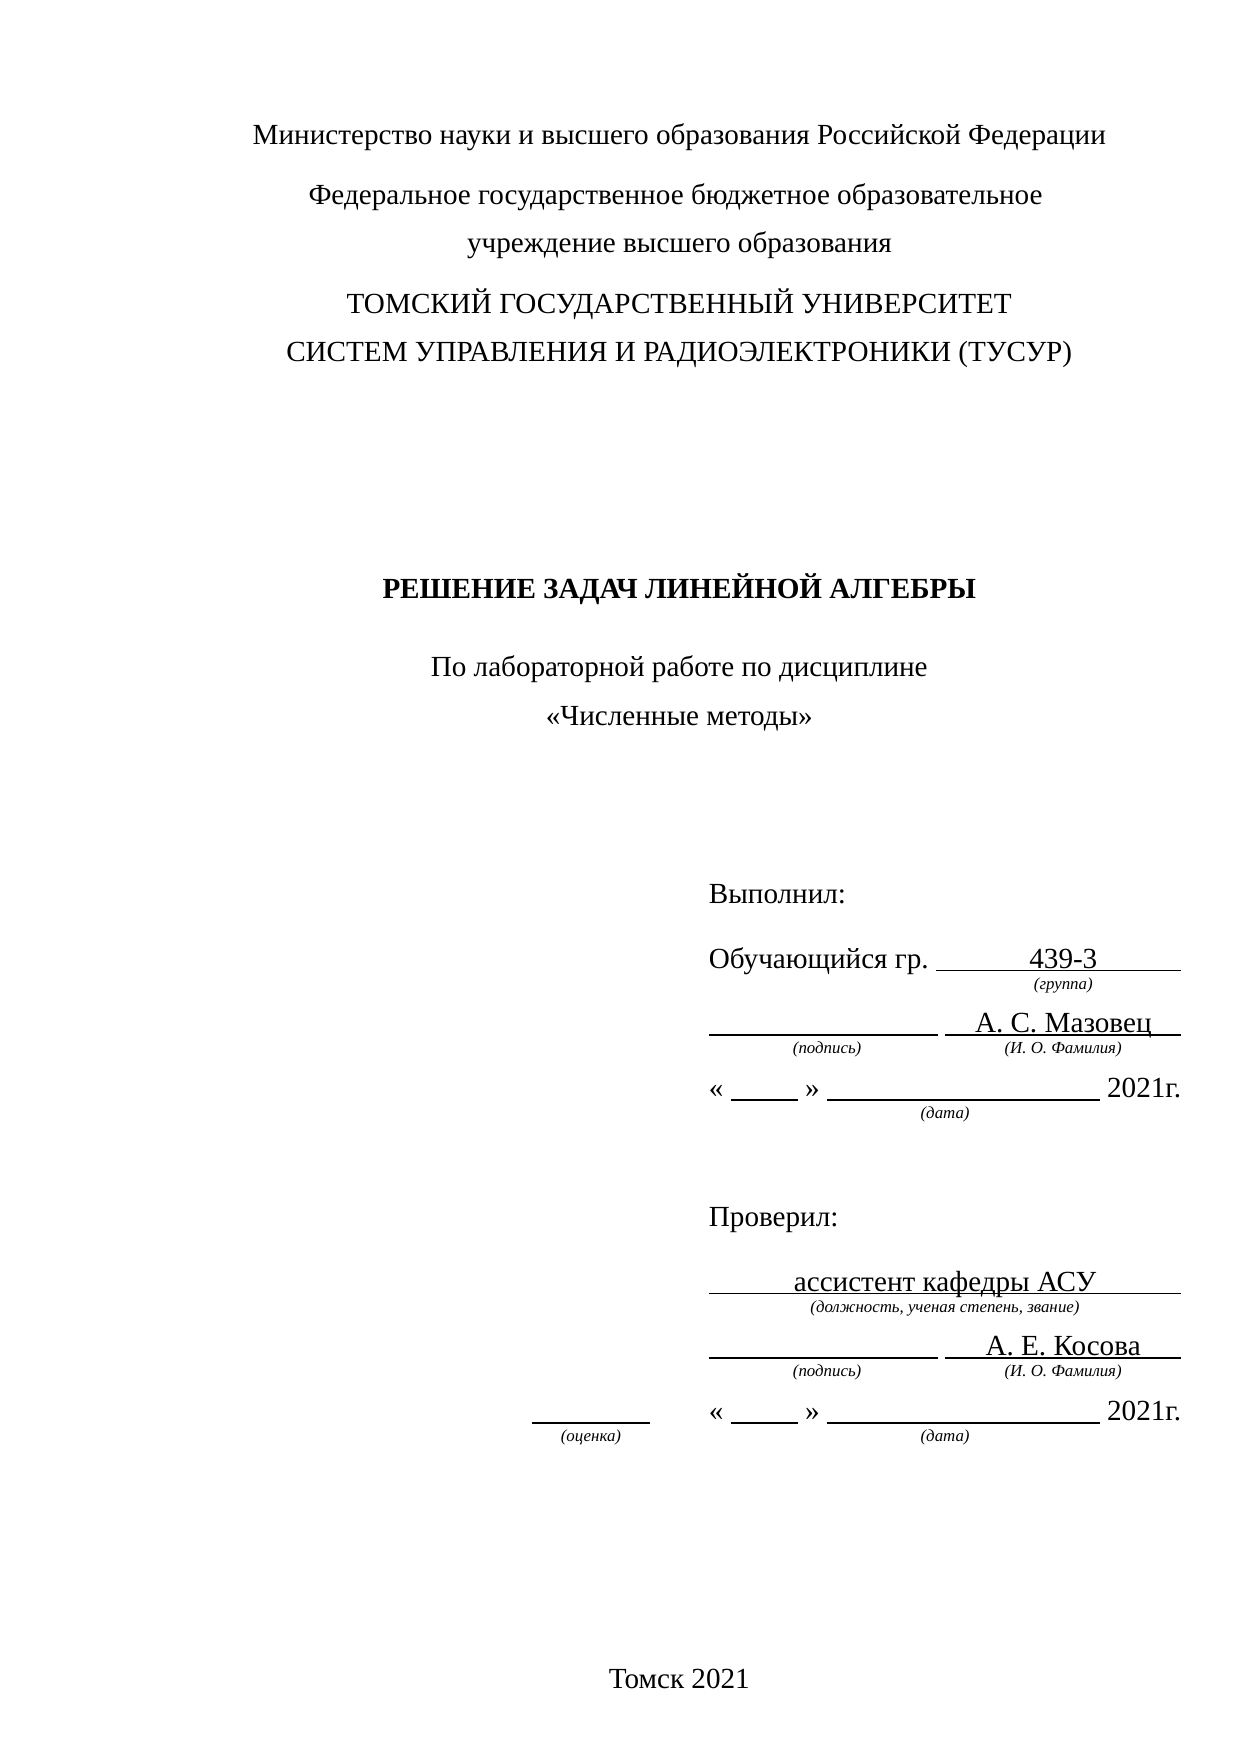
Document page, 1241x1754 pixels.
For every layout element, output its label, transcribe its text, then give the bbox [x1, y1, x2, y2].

text РЕШЕНИЕ ЗАДАЧ ЛИНЕЙНОЙ АЛГЕБРЫ [177, 396, 1181, 634]
text Проверил: [709, 1200, 1181, 1233]
text А. Е. Косова [709, 1329, 1181, 1362]
text ассистент кафедры АСУ [709, 1265, 1181, 1293]
text (дата) [709, 1426, 1181, 1459]
text (дата) [709, 1103, 1181, 1136]
text (группа) [709, 974, 1181, 1007]
text (оценка) [177, 1426, 650, 1459]
text Обучающийся гр. 439-3 [709, 942, 1181, 974]
text « » 2021г. [709, 1071, 1181, 1103]
text Федеральное государственное бюджетное образовательное учреждение высшего образования [177, 178, 1181, 259]
text (должность, ученая степень, звание) [709, 1297, 1181, 1329]
text Министерство науки и высшего образования Российской Федерации [177, 118, 1181, 150]
text « » 2021г. [709, 1394, 1181, 1426]
text (подпись) (И. О. Фамилия) [709, 1362, 1181, 1394]
text ТОМСКИЙ ГОСУДАРСТВЕННЫЙ УНИВЕРСИТЕТ СИСТЕМ УПРАВЛЕНИЯ И РАДИОЭЛЕКТРОНИКИ (ТУСУР) [177, 287, 1181, 368]
text (подпись) (И. О. Фамилия) [709, 1039, 1181, 1071]
text А. С. Мазовец [709, 1007, 1181, 1039]
text По лабораторной работе по дисциплине «Численные методы» [177, 651, 1181, 731]
text Выполнил: [709, 818, 1181, 910]
